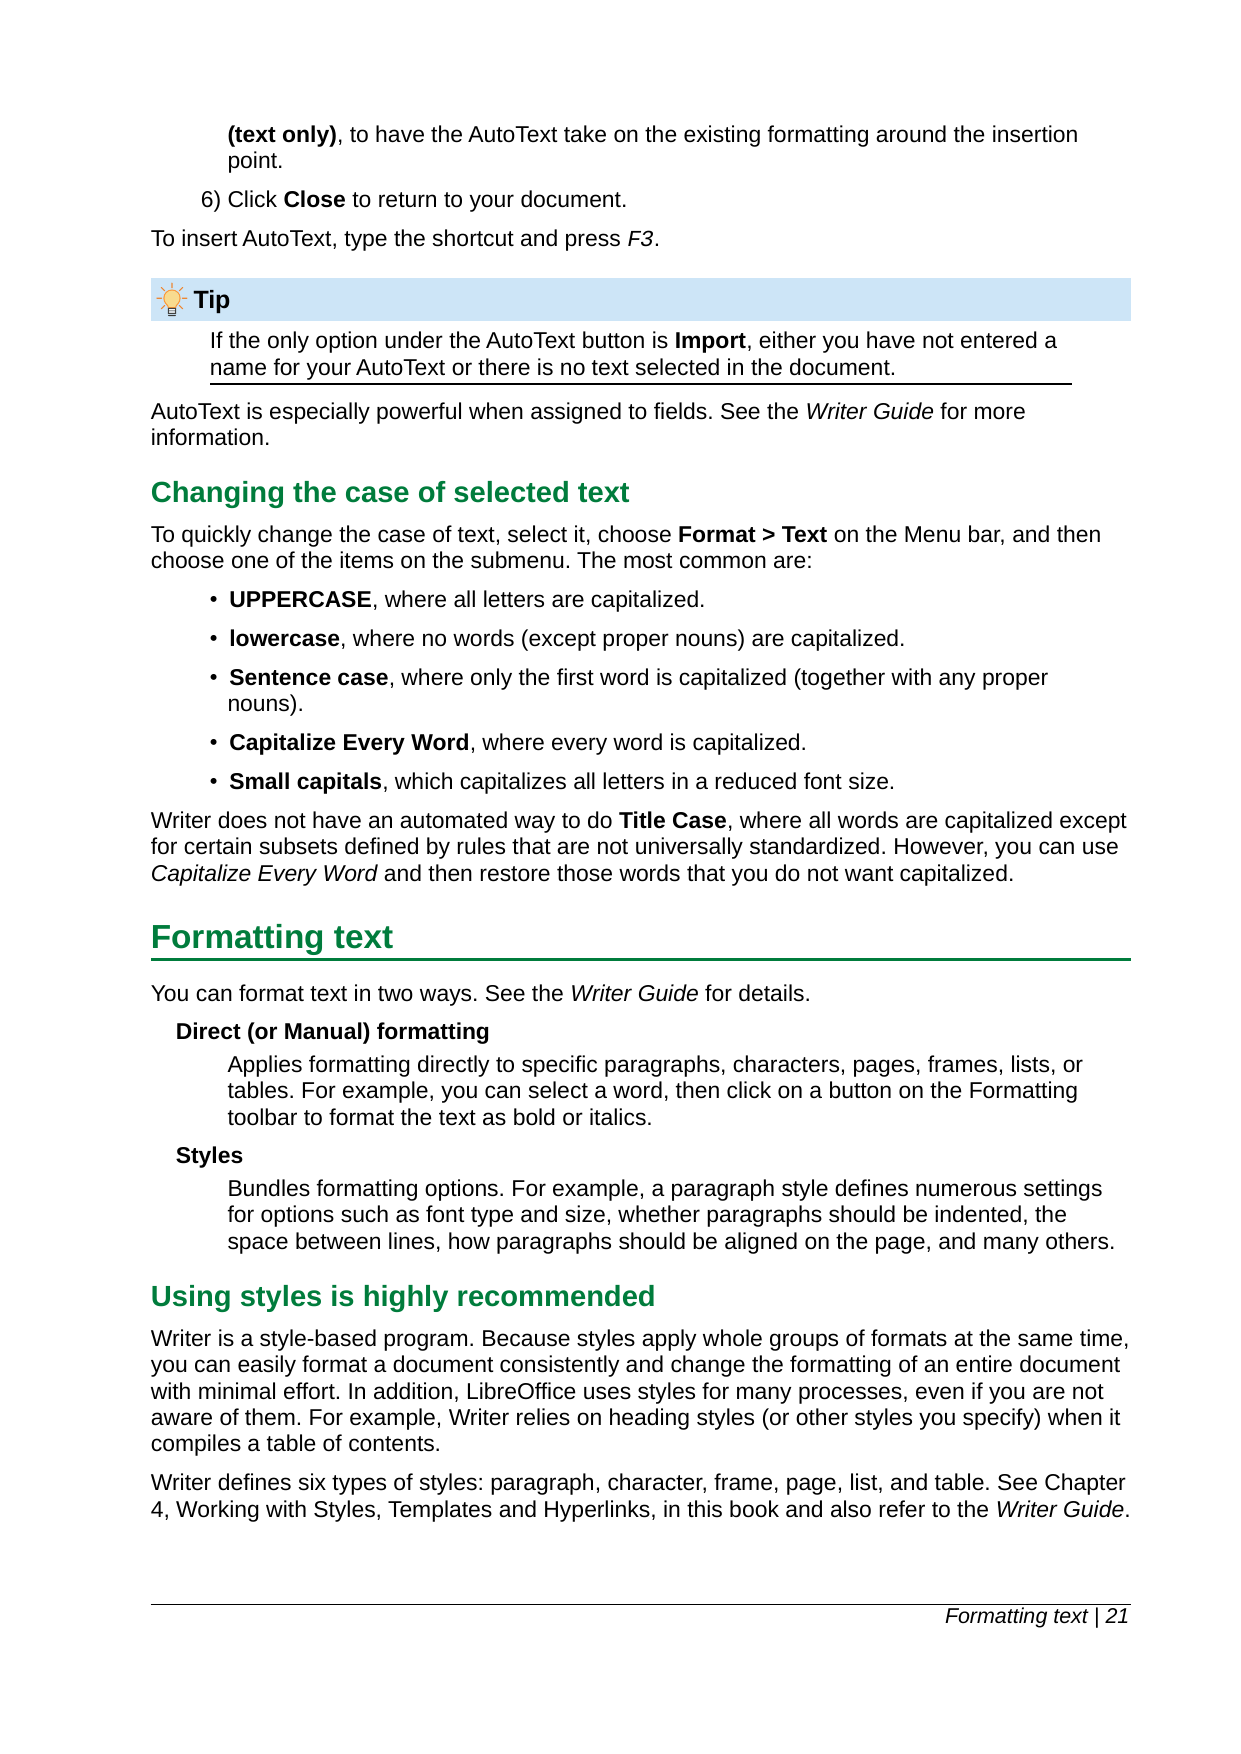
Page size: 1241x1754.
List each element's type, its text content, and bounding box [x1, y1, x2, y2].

text Bundles formatting options. For example, a paragraph style defines numerous settings for options such as font type and size, whether paragraphs should be indented, the space between lines, how paragraphs should be aligned on the page, and many others. [227, 1175, 1131, 1254]
list UPPERCASE, where all letters are capitalized. [209, 586, 1131, 613]
subtitle Formatting text [151, 917, 1131, 958]
text Writer does not have an automated way to do Title Case, where all words are capitalized except for certain subsets defined by rules that are not universally standardized. However, you can use Capitalize Every Word and then restore those words that you do not want capitalized. [151, 807, 1131, 886]
list Small capitals, which capitalizes all letters in a reduced font size. [209, 768, 1131, 794]
subtitle Changing the case of selected text [151, 475, 1131, 509]
text Styles [176, 1142, 1131, 1169]
text Direct (or Manual) formatting [176, 1018, 1131, 1045]
text If the only option under the AutoText button is Import, either you have not entered a name for your AutoText or there is no text selected in the document. [209, 327, 1072, 385]
list Capitalize Every Word, where every word is capitalized. [209, 729, 1131, 756]
list (text only), to have the AutoText take on the existing formatting around the insertion point. [227, 121, 1131, 174]
list Click Close to return to your document. [227, 186, 1131, 213]
text AutoText is especially powerful when assigned to fields. See the Writer Guide for more information. [151, 398, 1131, 450]
list You can format text in two ways. See the Writer Guide for details. [151, 979, 1131, 1006]
subtitle Using styles is highly recommended [151, 1279, 1131, 1312]
text Applies formatting directly to specific paragraphs, characters, pages, frames, lists, or tables. For example, you can select a word, then click on a button on the Formatting toolbar to format the text as bold or italics. [227, 1051, 1131, 1130]
list Sentence case, where only the first word is capitalized (together with any proper nouns). [209, 664, 1131, 717]
text To insert AutoText, type the shortcut and press F3. [151, 225, 1131, 253]
text Writer defines six types of styles: paragraph, character, frame, page, list, and table. See Chapter 4, Working with Styles, Templates and Hyperlinks, in this book and also refer to the Writer Guide. [151, 1469, 1131, 1522]
list lowercase, where no words (except proper nouns) are capitalized. [209, 625, 1131, 651]
text Writer is a style-based program. Because styles apply whole groups of formats at the same time, you can easily format a document consistently and change the formatting of an entire document with minimal effort. In addition, LibreOffice uses styles for many processes, even if you are not aware of them. For example, Writer relies on heading styles (or other styles you specify) when it compiles a table of contents. [151, 1325, 1131, 1457]
subtitle Tip [151, 278, 1131, 321]
list To quickly change the case of text, select it, choose Format > Text on the Menu bar, and then choose one of the items on the submenu. The most common are: [151, 521, 1131, 574]
